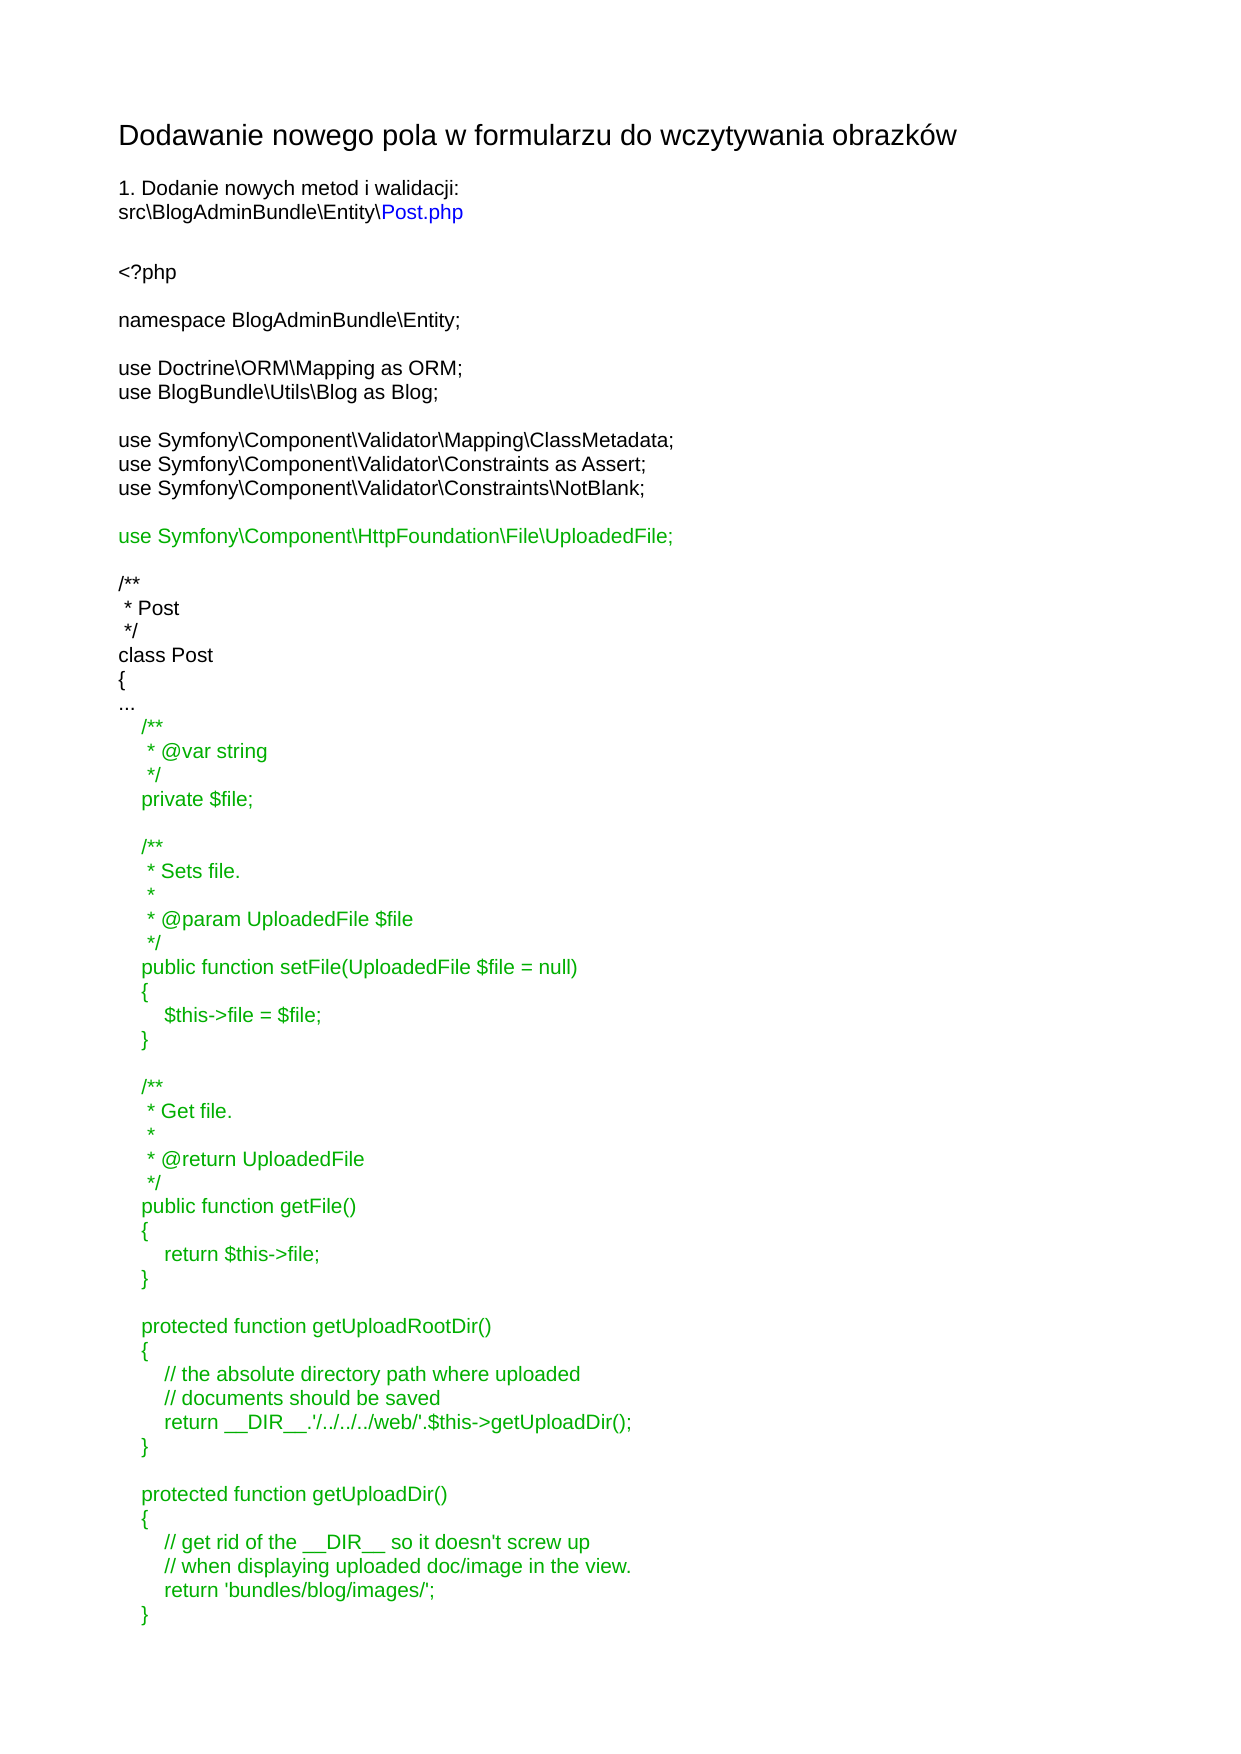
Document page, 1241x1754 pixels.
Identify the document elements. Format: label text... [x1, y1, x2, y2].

text return __DIR__.'/../../../web/'.$this->getUploadDir(); [118, 1410, 1122, 1434]
text * Get file. [118, 1098, 1122, 1122]
text * [118, 883, 1122, 907]
text // the absolute directory path where uploaded [118, 1362, 1122, 1386]
text use BlogBundle\Utils\Blog as Blog; [118, 380, 1122, 404]
text { [118, 1338, 1122, 1362]
text /** [118, 835, 1122, 859]
text // get rid of the __DIR__ so it doesn't screw up [118, 1530, 1122, 1554]
text { [118, 1218, 1122, 1242]
text { [118, 1506, 1122, 1530]
text $this->file = $file; [118, 1003, 1122, 1027]
text * @return UploadedFile [118, 1146, 1122, 1170]
text } [118, 1266, 1122, 1290]
text { [118, 979, 1122, 1003]
text Dodawanie nowego pola w formularzu do wczytywania obrazków [118, 118, 1122, 152]
text * [118, 1122, 1122, 1146]
text protected function getUploadRootDir() [118, 1314, 1122, 1338]
text * Sets file. [118, 859, 1122, 883]
text */ [118, 619, 1122, 643]
text } [118, 1027, 1122, 1051]
text /** [118, 715, 1122, 739]
text 1. Dodanie nowych metod i walidacji: [118, 176, 1122, 199]
text { [118, 667, 1122, 691]
text private $file; [118, 787, 1122, 811]
text use Symfony\Component\Validator\Constraints\NotBlank; [118, 476, 1122, 499]
text public function setFile(UploadedFile $file = null) [118, 955, 1122, 979]
text return 'bundles/blog/images/'; [118, 1578, 1122, 1602]
text } [118, 1434, 1122, 1458]
text <?php [118, 260, 1122, 284]
text */ [118, 931, 1122, 955]
text use Symfony\Component\Validator\Mapping\ClassMetadata; [118, 428, 1122, 452]
text // documents should be saved [118, 1386, 1122, 1410]
text class Post [118, 643, 1122, 667]
text use Symfony\Component\HttpFoundation\File\UploadedFile; [118, 523, 1122, 547]
text /** [118, 571, 1122, 595]
text namespace BlogAdminBundle\Entity; [118, 308, 1122, 332]
text } [118, 1602, 1122, 1626]
text return $this->file; [118, 1242, 1122, 1266]
text */ [118, 763, 1122, 787]
text * @var string [118, 739, 1122, 763]
text use Doctrine\ORM\Mapping as ORM; [118, 356, 1122, 380]
text protected function getUploadDir() [118, 1482, 1122, 1506]
text /** [118, 1074, 1122, 1098]
text // when displaying uploaded doc/image in the view. [118, 1554, 1122, 1578]
text * Post [118, 595, 1122, 619]
text src\BlogAdminBundle\Entity\Post.php [118, 199, 1122, 223]
text ... [118, 691, 1122, 715]
text use Symfony\Component\Validator\Constraints as Assert; [118, 452, 1122, 476]
text * @param UploadedFile $file [118, 907, 1122, 931]
text public function getFile() [118, 1194, 1122, 1218]
text */ [118, 1170, 1122, 1194]
